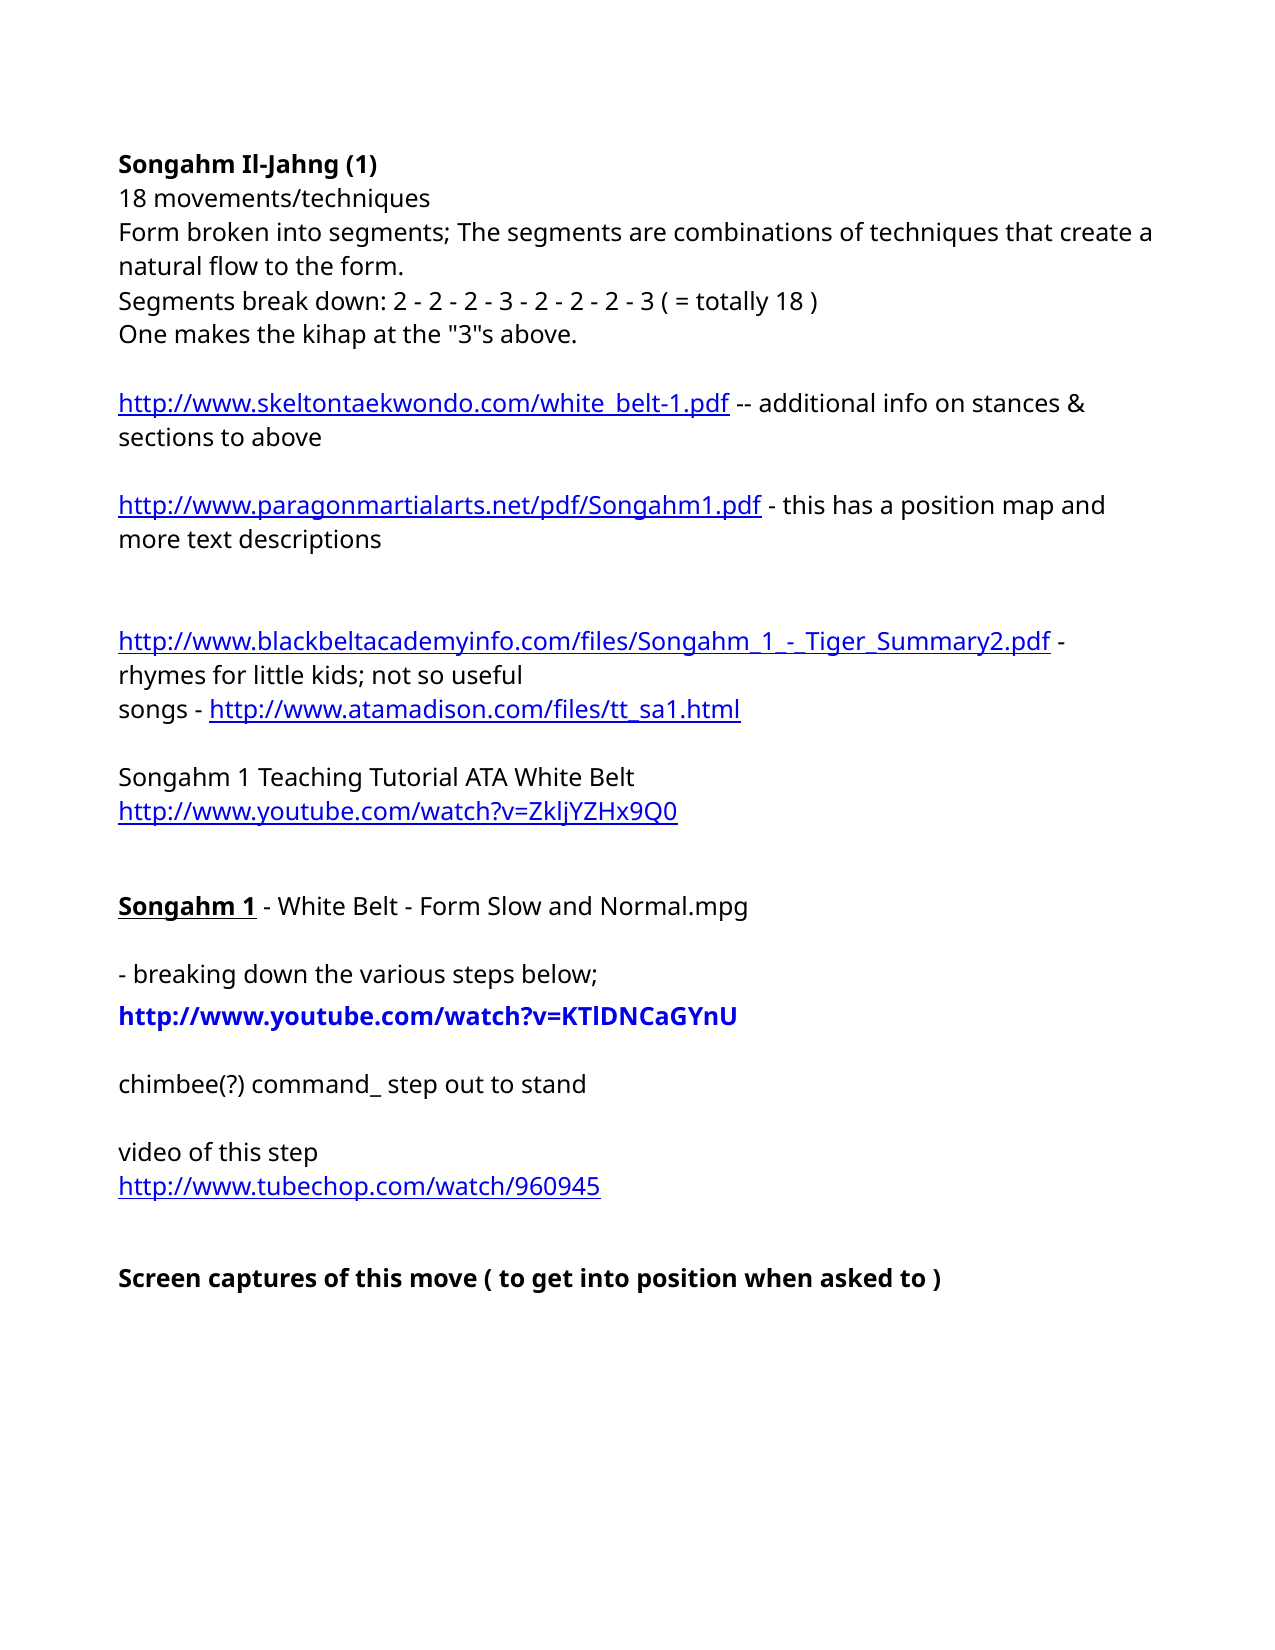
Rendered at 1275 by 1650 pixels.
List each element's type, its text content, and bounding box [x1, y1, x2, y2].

text video of this step [118, 1135, 1157, 1169]
text http://www.paragonmartialarts.net/pdf/Songahm1.pdf - this has a position map and more text descriptions [118, 487, 1157, 556]
text http://www.youtube.com/watch?v=ZkljYZHx9Q0 [118, 794, 1157, 828]
text 18 movements/techniques [118, 181, 1157, 215]
text songs - http://www.atamadison.com/files/tt_sa1.html [118, 692, 1157, 726]
text http://www.tubechop.com/watch/960945 [118, 1169, 1157, 1203]
text ‪Songahm 1 - White Belt - Form Slow and Normal.mpg ‬ [118, 862, 1157, 930]
text http://www.skeltontaekwondo.com/white_belt-1.pdf -- additional info on stances & sections to above [118, 385, 1157, 453]
text Segments break down: 2 - 2 - 2 - 3 - 2 - 2 - 2 - 3 ( = totally 18 ) [118, 283, 1157, 317]
text Form broken into segments; The segments are combinations of techniques that create a natural flow to the form. [118, 215, 1157, 283]
text Songahm Il-Jahng (1) [118, 147, 1157, 181]
text ‪- breaking down the various steps below; ‬ [118, 930, 1157, 998]
text Songahm 1 Teaching Tutorial ATA White Belt [118, 760, 1157, 794]
text chimbee(?) command_ step out to stand [118, 1067, 1157, 1101]
text http://www.blackbeltacademyinfo.com/files/Songahm_1_-_Tiger_Summary2.pdf - rhymes for little kids; not so useful [118, 624, 1157, 692]
text Screen captures of this move ( to get into position when asked to ) [118, 1260, 1157, 1294]
text One makes the kihap at the "3"s above. [118, 317, 1157, 351]
text http://www.youtube.com/watch?v=KTlDNCaGYnU [118, 998, 1157, 1032]
